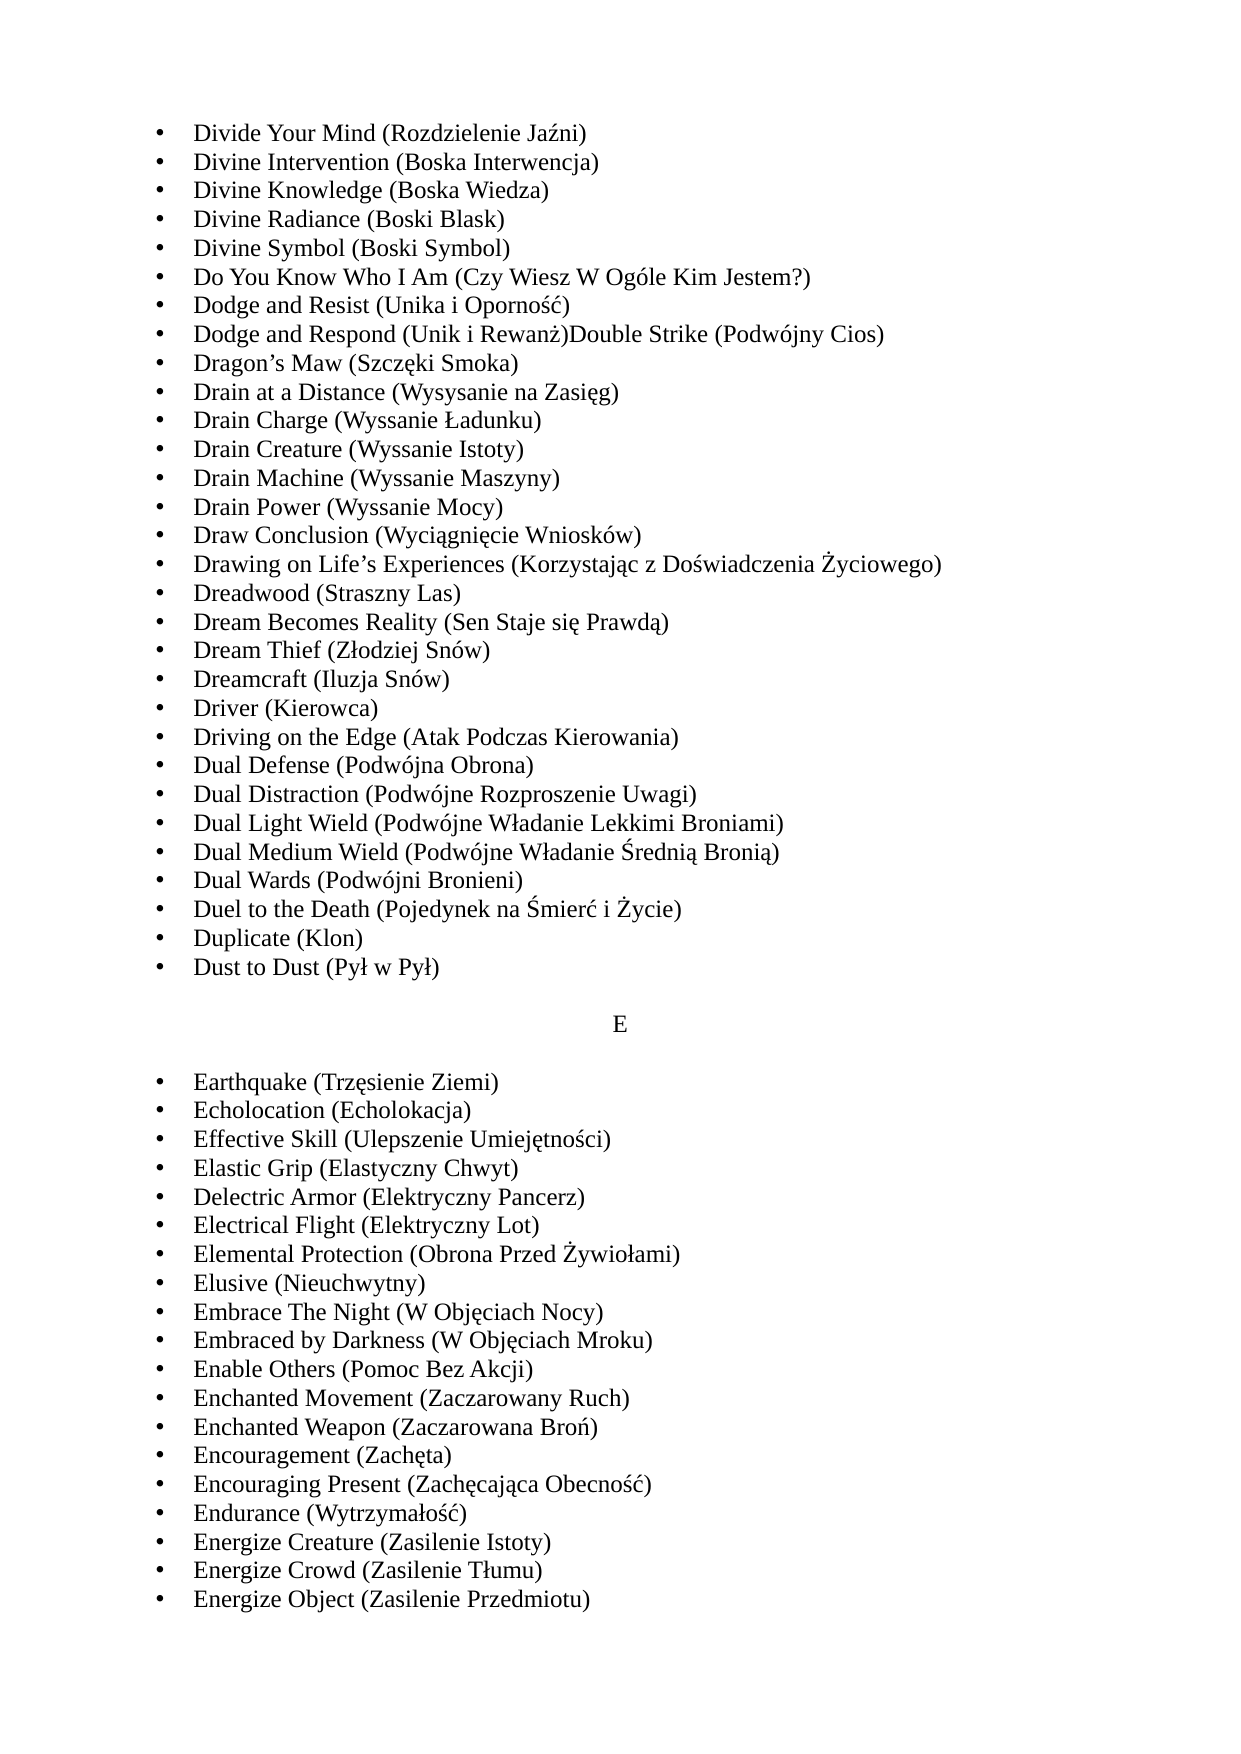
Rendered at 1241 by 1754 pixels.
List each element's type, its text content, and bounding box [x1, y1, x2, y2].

list Divide Your Mind (Rozdzielenie Jaźni) [156, 118, 1122, 147]
list Encouragement (Zachęta) [156, 1441, 1122, 1469]
list Drain Charge (Wyssanie Ładunku) [156, 406, 1122, 434]
list Echolocation (Echolokacja) [156, 1096, 1122, 1124]
list Enable Others (Pomoc Bez Akcji) [156, 1354, 1122, 1383]
list Delectric Armor (Elektryczny Pancerz) [156, 1182, 1122, 1211]
list Enchanted Weapon (Zaczarowana Broń) [156, 1412, 1122, 1441]
list Drawing on Life’s Experiences (Korzystając z Doświadczenia Życiowego) [156, 549, 1122, 578]
list Duel to the Death (Pojedynek na Śmierć i Życie) [156, 894, 1122, 923]
list Endurance (Wytrzymałość) [156, 1498, 1122, 1527]
list Earthquake (Trzęsienie Ziemi) [156, 1067, 1122, 1096]
list Dual Distraction (Podwójne Rozproszenie Uwagi) [156, 779, 1122, 808]
list Encouraging Present (Zachęcająca Obecność) [156, 1469, 1122, 1498]
list Elusive (Nieuchwytny) [156, 1268, 1122, 1297]
list Embrace The Night (W Objęciach Nocy) [156, 1297, 1122, 1326]
list Dual Medium Wield (Podwójne Władanie Średnią Bronią) [156, 837, 1122, 866]
list Elastic Grip (Elastyczny Chwyt) [156, 1153, 1122, 1182]
list Electrical Flight (Elektryczny Lot) [156, 1211, 1122, 1239]
list Dragon’s Maw (Szczęki Smoka) [156, 348, 1122, 377]
list Dodge and Respond (Unik i Rewanż)Double Strike (Podwójny Cios) [156, 319, 1122, 348]
list Dream Thief (Złodziej Snów) [156, 636, 1122, 664]
list Embraced by Darkness (W Objęciach Mroku) [156, 1326, 1122, 1354]
list Energize Creature (Zasilenie Istoty) [156, 1527, 1122, 1556]
list Do You Know Who I Am (Czy Wiesz W Ogóle Kim Jestem?) [156, 262, 1122, 291]
list Divine Symbol (Boski Symbol) [156, 233, 1122, 262]
list Dual Defense (Podwójna Obrona) [156, 751, 1122, 779]
list Duplicate (Klon) [156, 923, 1122, 952]
list Driving on the Edge (Atak Podczas Kierowania) [156, 722, 1122, 751]
list Dodge and Resist (Unika i Oporność) [156, 291, 1122, 319]
list Divine Knowledge (Boska Wiedza) [156, 176, 1122, 204]
list Drain Machine (Wyssanie Maszyny) [156, 463, 1122, 492]
list Dreamcraft (Iluzja Snów) [156, 664, 1122, 693]
list Divine Intervention (Boska Interwencja) [156, 147, 1122, 176]
list Dreadwood (Straszny Las) [156, 578, 1122, 607]
list Draw Conclusion (Wyciągnięcie Wniosków) [156, 521, 1122, 549]
list Dream Becomes Reality (Sen Staje się Prawdą) [156, 607, 1122, 636]
list Energize Object (Zasilenie Przedmiotu) [156, 1584, 1122, 1613]
list Enchanted Movement (Zaczarowany Ruch) [156, 1383, 1122, 1412]
list Drain at a Distance (Wysysanie na Zasięg) [156, 377, 1122, 406]
list Dual Wards (Podwójni Bronieni) [156, 866, 1122, 894]
list Elemental Protection (Obrona Przed Żywiołami) [156, 1239, 1122, 1268]
list Dust to Dust (Pył w Pył) [156, 952, 1122, 981]
list Effective Skill (Ulepszenie Umiejętności) [156, 1124, 1122, 1153]
list Divine Radiance (Boski Blask) [156, 204, 1122, 233]
text E [118, 1009, 1122, 1038]
list Dual Light Wield (Podwójne Władanie Lekkimi Broniami) [156, 808, 1122, 837]
list Drain Power (Wyssanie Mocy) [156, 492, 1122, 521]
list Drain Creature (Wyssanie Istoty) [156, 434, 1122, 463]
list Driver (Kierowca) [156, 693, 1122, 722]
list Energize Crowd (Zasilenie Tłumu) [156, 1556, 1122, 1584]
